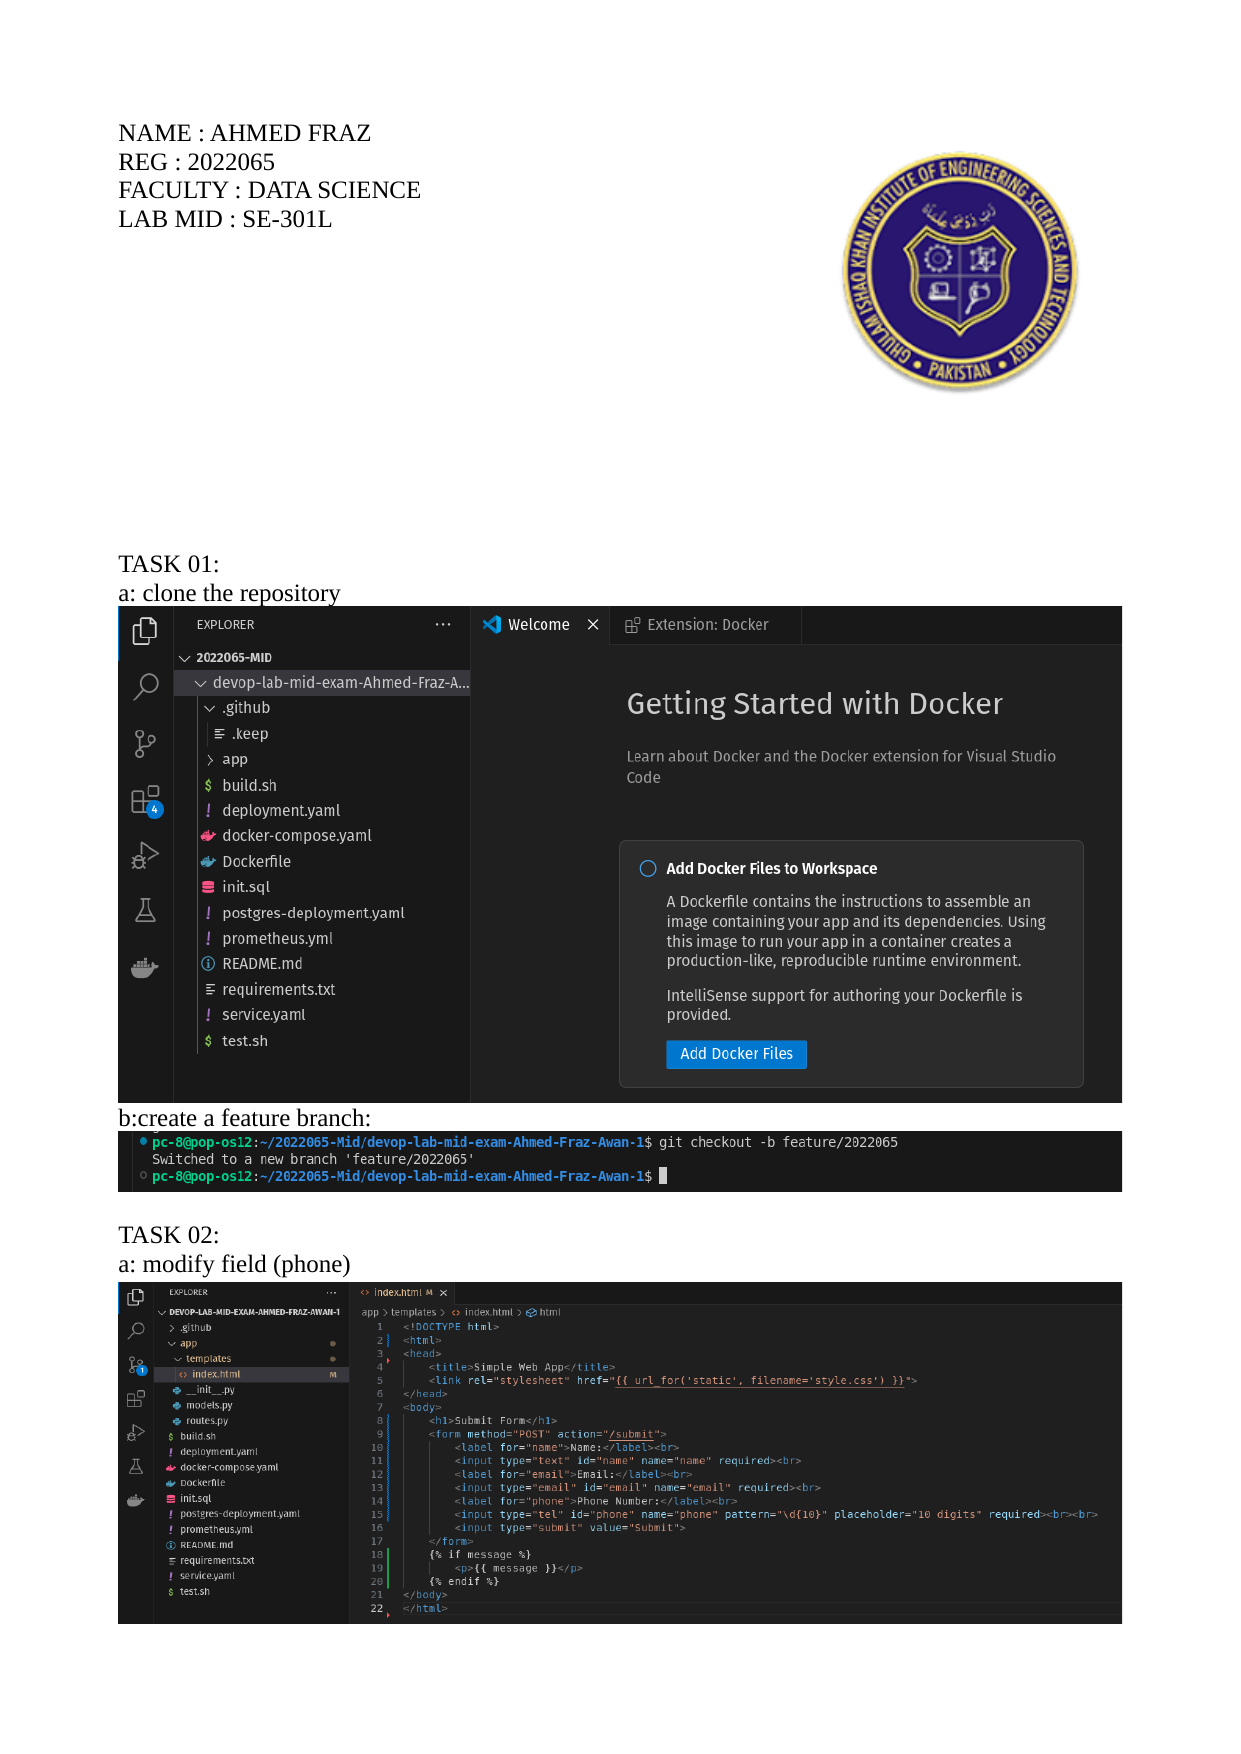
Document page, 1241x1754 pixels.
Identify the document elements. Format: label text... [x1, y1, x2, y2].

picture [118, 1131, 1123, 1192]
text REG : 2022065 [118, 147, 800, 176]
text a: modify field (phone) [118, 1249, 1122, 1277]
text NAME : AHMED FRAZ [118, 118, 1122, 147]
text b:create a feature branch: [118, 1103, 1122, 1131]
text FACULTY : DATA SCIENCE [118, 176, 800, 204]
picture [118, 606, 1123, 1103]
text TASK 02: [118, 1220, 1122, 1249]
picture [118, 1282, 1123, 1624]
text a: clone the repository [118, 578, 1122, 606]
text TASK 01: [118, 549, 1122, 578]
picture [800, 123, 1119, 424]
text LAB MID : SE-301L [118, 204, 800, 233]
